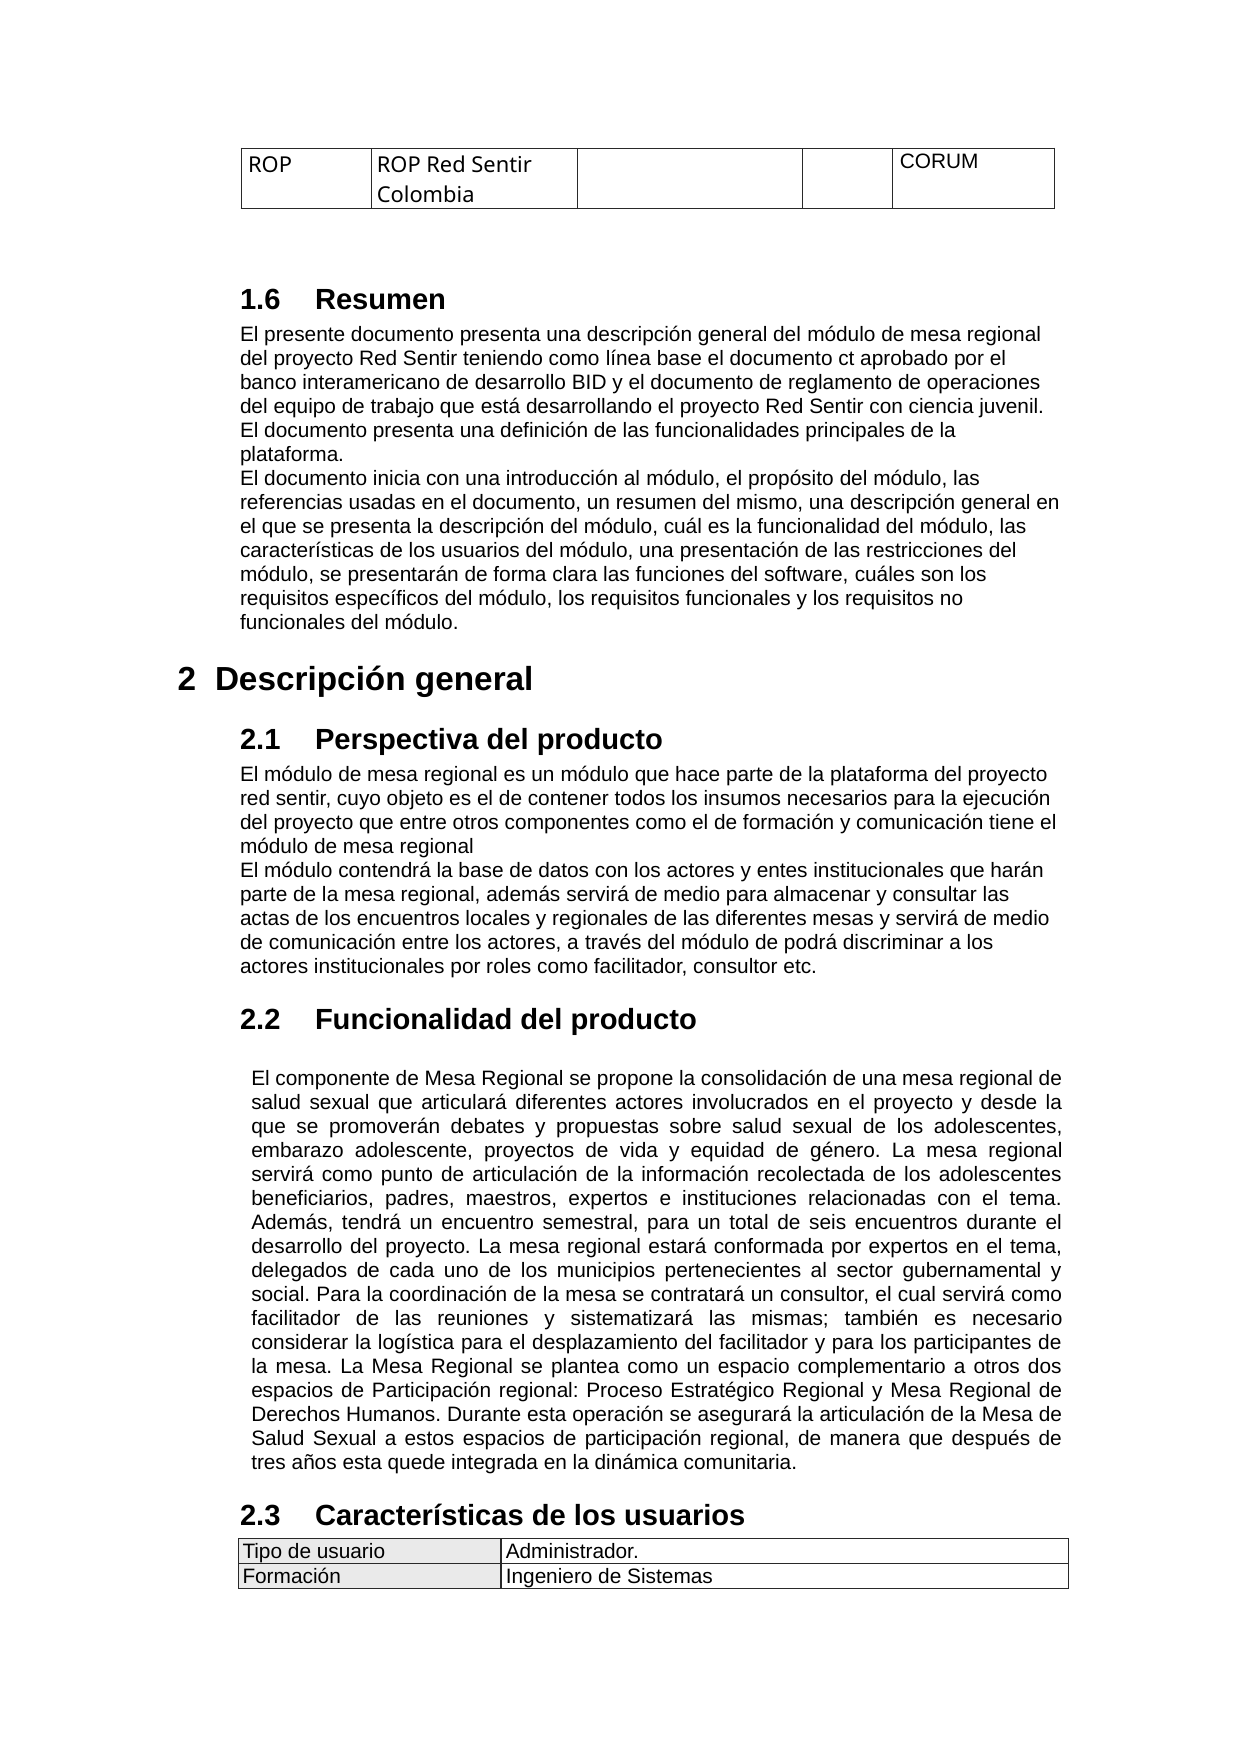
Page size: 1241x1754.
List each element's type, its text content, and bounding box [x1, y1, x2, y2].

table_cell ROP [242, 149, 371, 208]
table_cell Formación [239, 1564, 500, 1588]
table_cell CORUM [893, 149, 1054, 208]
table_cell [803, 149, 892, 208]
text El módulo contendrá la base de datos con los actores y entes institucionales que harán parte de la mesa regional, además servirá de medio para almacenar y consultar las actas de los encuentros locales y regionales de las diferentes mesas y servirá de medio de comunicación entre los actores, a través del módulo de podrá discriminar a los actores institucionales por roles como facilitador, consultor etc. [240, 858, 1063, 977]
table_cell ROP Red Sentir Colombia [372, 149, 577, 208]
text El componente de Mesa Regional se propone la consolidación de una mesa regional de salud sexual que articulará diferentes actores involucrados en el proyecto y desde la que se promoverán debates y propuestas sobre salud sexual de los adolescentes, embarazo adolescente, proyectos de vida y equidad de género. La mesa regional servirá como punto de articulación de la información recolectada de los adolescentes beneficiarios, padres, maestros, expertos e instituciones relacionadas con el tema. Además, tendrá un encuentro semestral, para un total de seis encuentros durante el desarrollo del proyecto. La mesa regional estará conformada por expertos en el tema, delegados de cada uno de los municipios pertenecientes al sector gubernamental y social. Para la coordinación de la mesa se contratará un consultor, el cual servirá como facilitador de las reuniones y sistematizará las mismas; también es necesario considerar la logística para el desplazamiento del facilitador y para los participantes de la mesa. La Mesa Regional se plantea como un espacio complementario a otros dos espacios de Participación regional: Proceso Estratégico Regional y Mesa Regional de Derechos Humanos. Durante esta operación se asegurará la articulación de la Mesa de Salud Sexual a estos espacios de participación regional, de manera que después de tres años esta quede integrada en la dinámica comunitaria. [251, 1066, 1063, 1473]
table_header Tipo de usuario [239, 1539, 500, 1563]
subtitle Funcionalidad del producto [240, 1002, 1063, 1036]
subtitle Descripción general [177, 658, 1063, 697]
subtitle Perspectiva del producto [240, 722, 1063, 756]
table_cell Ingeniero de Sistemas [502, 1564, 1068, 1588]
table_cell [578, 149, 802, 208]
text El documento presenta una definición de las funcionalidades principales de la plataforma. [240, 418, 1063, 466]
subtitle Características de los usuarios [240, 1498, 1063, 1532]
subtitle Resumen [240, 282, 1063, 316]
text El documento inicia con una introducción al módulo, el propósito del módulo, las referencias usadas en el documento, un resumen del mismo, una descripción general en el que se presenta la descripción del módulo, cuál es la funcionalidad del módulo, las características de los usuarios del módulo, una presentación de las restricciones del módulo, se presentarán de forma clara las funciones del software, cuáles son los requisitos específicos del módulo, los requisitos funcionales y los requisitos no funcionales del módulo. [240, 466, 1063, 633]
text El presente documento presenta una descripción general del módulo de mesa regional del proyecto Red Sentir teniendo como línea base el documento ct aprobado por el banco interamericano de desarrollo BID y el documento de reglamento de operaciones del equipo de trabajo que está desarrollando el proyecto Red Sentir con ciencia juvenil. [240, 322, 1063, 418]
table_header Administrador. [502, 1539, 1068, 1563]
text El módulo de mesa regional es un módulo que hace parte de la plataforma del proyecto red sentir, cuyo objeto es el de contener todos los insumos necesarios para la ejecución del proyecto que entre otros componentes como el de formación y comunicación tiene el módulo de mesa regional [240, 762, 1063, 858]
